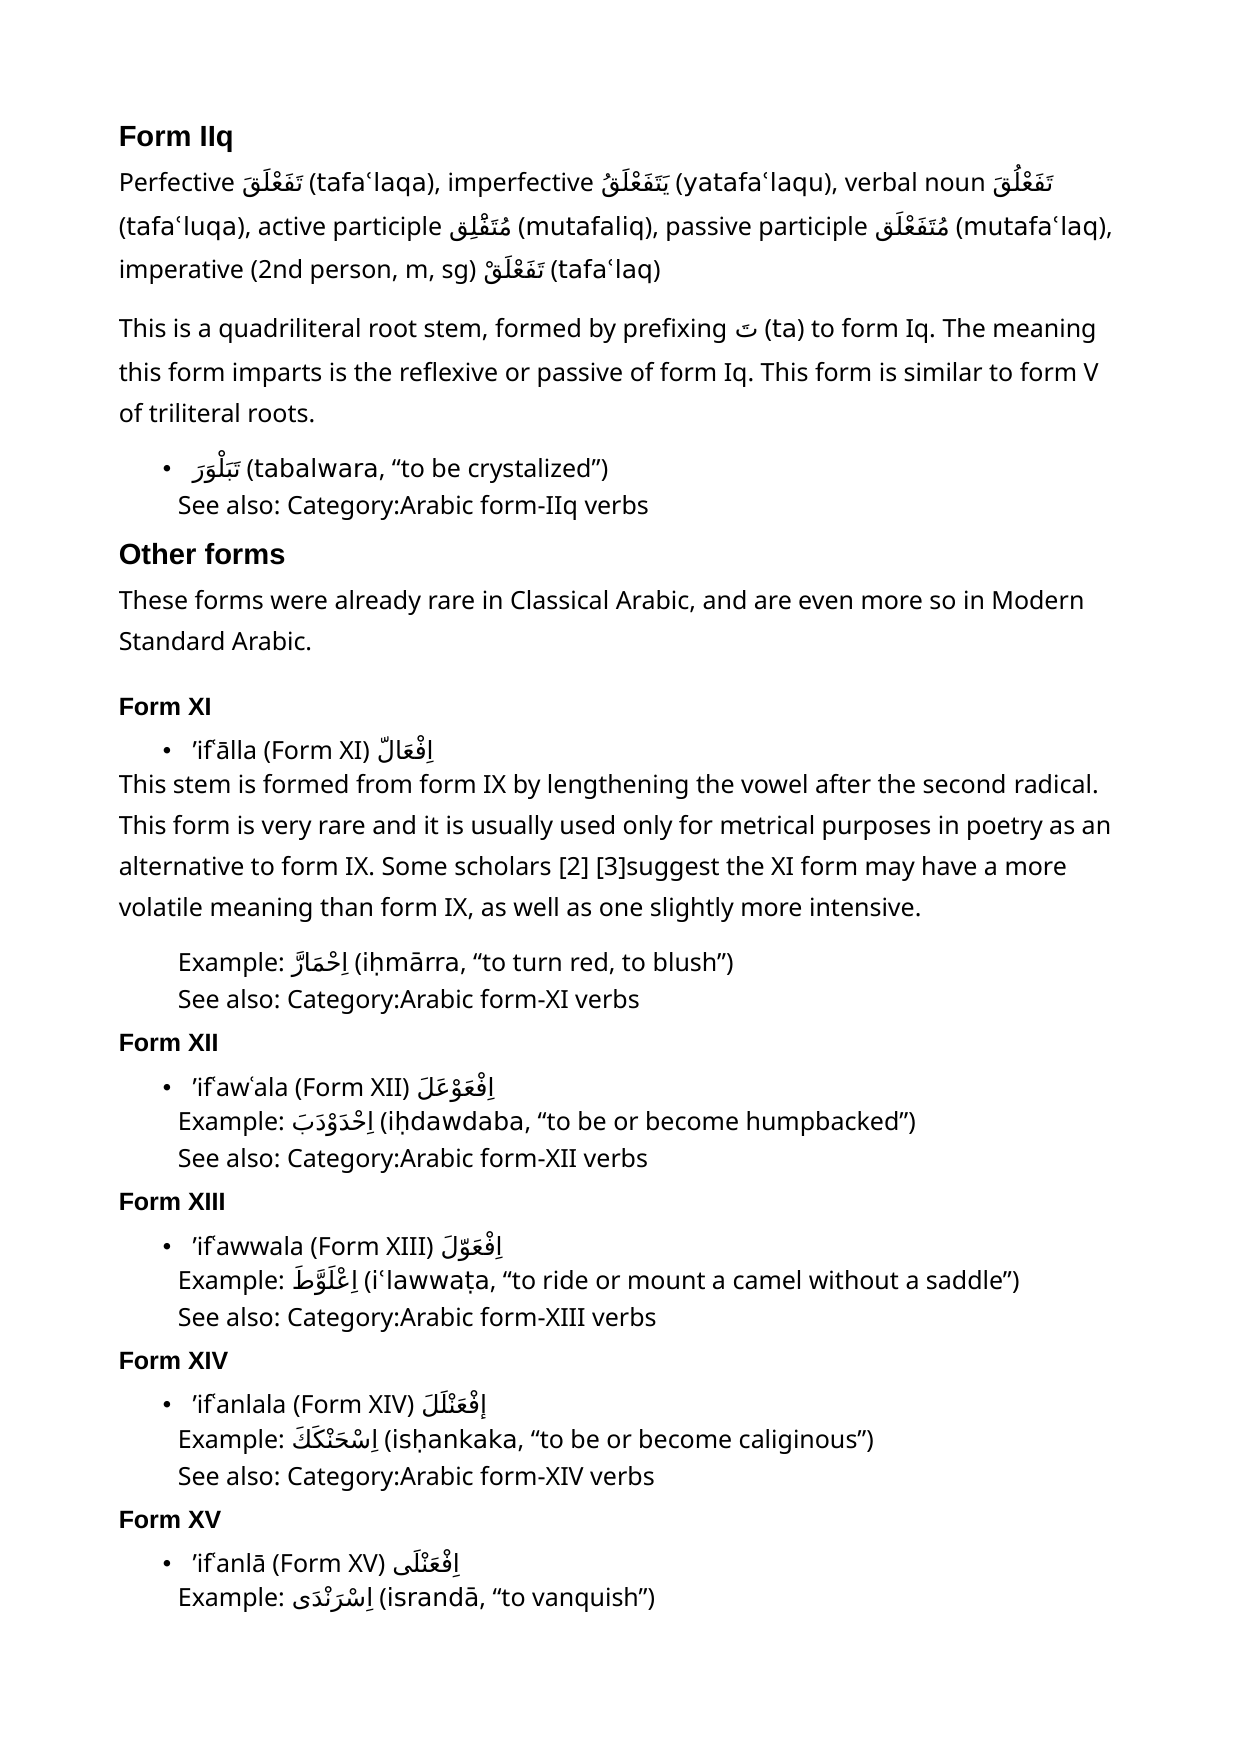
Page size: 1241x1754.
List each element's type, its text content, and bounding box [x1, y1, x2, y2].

list Example: اِعْلَوَّطَ‏ (iʿlawwaṭa, “to ride or mount a camel without a saddle”) [178, 1262, 1122, 1299]
text Perfective تَفَعْلَقَ (tafaʿlaqa), imperfective يَتَفَعْلَقُ (yatafaʿlaqu), verbal noun تَفَعْلُقَ (tafaʿluqa), active participle مُتَفَْلِق (mutafaliq), passive participle مُتَفَعْلَق (mutafaʿlaq), imperative (2nd person, m, sg) تَفَعْلَقْ (tafaʿlaq) [118, 164, 1122, 289]
subtitle Form XII [118, 1028, 1122, 1057]
text These forms were already rare in Classical Arabic, and are even more so in Modern Standard Arabic. [118, 583, 1122, 658]
subtitle Form IIq [118, 118, 1122, 152]
list Example: اِسْحَنْكَكَ‏ (isḥankaka, “to be or become caliginous”) [178, 1421, 1122, 1458]
text This stem is formed from form IX by lengthening the vowel after the second radical. This form is very rare and it is usually used only for metrical purposes in poetry as an alternative to form IX. Some scholars [2] [3]suggest the XI form may have a more volatile meaning than form IX, as well as one slightly more intensive. [118, 767, 1122, 923]
list ʼifʿawwala (Form XIII) اِفْعَوّلَ [163, 1228, 1122, 1262]
list ʼifʿanlala (Form XIV) إفْعَنْلَلَ [163, 1387, 1122, 1421]
list See also: Category:Arabic form-IIq verbs [178, 488, 1122, 522]
list ʼifʿālla (Form XI) اِفْعَالّ [163, 733, 1122, 767]
list See also: Category:Arabic form-XII verbs [178, 1141, 1122, 1174]
list Example: اِحْمَارَّ‏ (iḥmārra, “to turn red, to blush”) [178, 945, 1122, 982]
list Example: اِحْدَوْدَبَ‏ (iḥdawdaba, “to be or become humpbacked”) [178, 1103, 1122, 1141]
subtitle Form XIV [118, 1346, 1122, 1375]
list See also: Category:Arabic form-XIV verbs [178, 1458, 1122, 1492]
list Example: اِسْرَنْدَى‏ (israndā, “to vanquish”) [178, 1580, 1122, 1617]
subtitle Form XIII [118, 1187, 1122, 1216]
list See also: Category:Arabic form-XI verbs [178, 982, 1122, 1016]
subtitle Other forms [118, 537, 1122, 570]
subtitle Form XV [118, 1505, 1122, 1533]
subtitle Form XI [118, 691, 1122, 720]
text This is a quadriliteral root stem, formed by prefixing تَ (ta) to form Iq. The meaning this form imparts is the reflexive or passive of form Iq. This form is similar to form V of triliteral roots. [118, 311, 1122, 430]
list ʼifʿawʿala (Form XII) اِفْعَوْعَلَ [163, 1069, 1122, 1103]
list تَبَلْوَرَ‏ (tabalwara, “to be crystalized”) [163, 451, 1122, 488]
list ʼifʿanlā (Form XV) اِفْعَنْلَى [163, 1546, 1122, 1580]
list See also: Category:Arabic form-XIII verbs [178, 1299, 1122, 1333]
